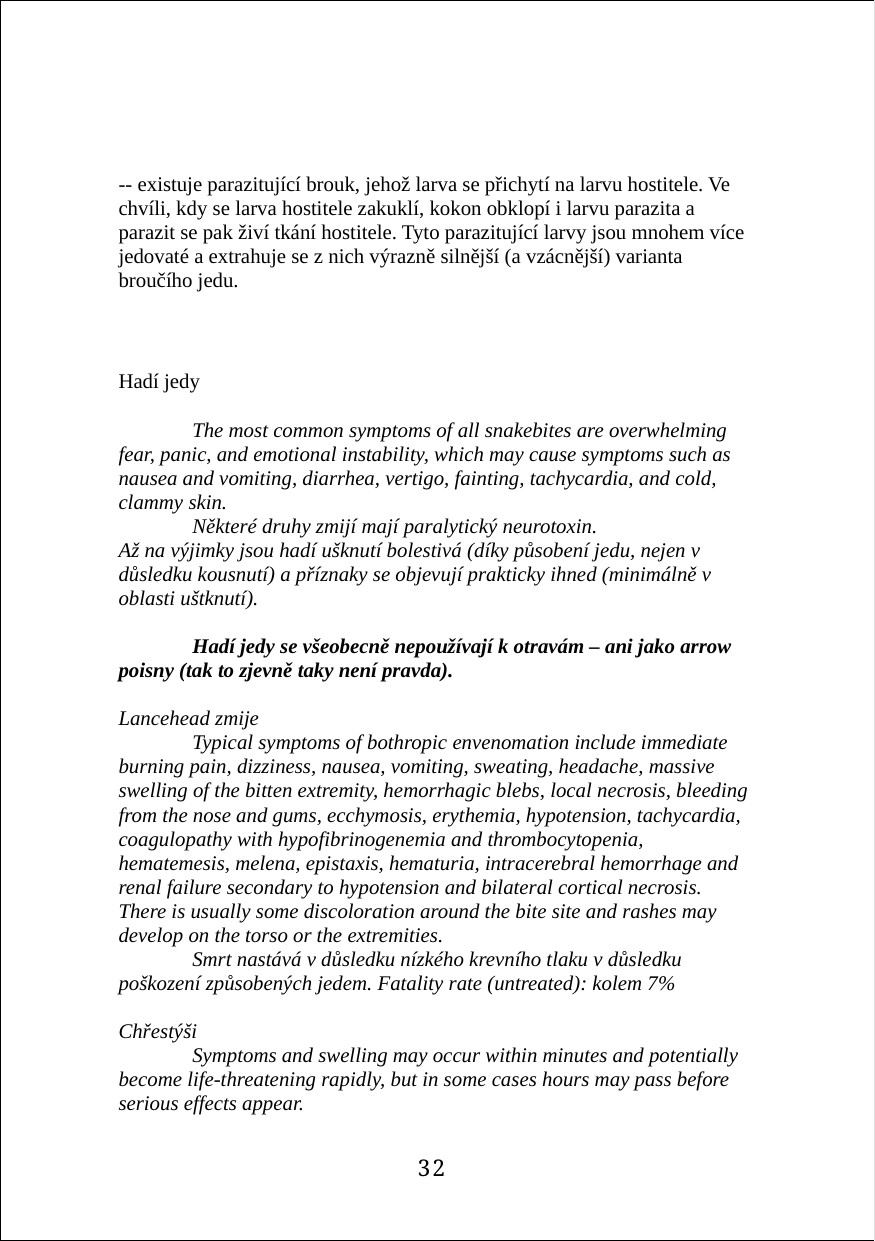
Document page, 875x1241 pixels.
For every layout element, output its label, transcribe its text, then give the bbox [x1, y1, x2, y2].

text Některé druhy zmijí mají paralytický neurotoxin. [118, 514, 756, 538]
text Symptoms and swelling may occur within minutes and potentially become life-threatening rapidly, but in some cases hours may pass before serious effects appear. [118, 1043, 756, 1115]
text Hadí jedy se všeobecně nepoužívají k otravám – ani jako arrow poisny (tak to zjevně taky není pravda). [118, 634, 756, 682]
text Lancehead zmije [118, 706, 756, 730]
text Typical symptoms of bothropic envenomation include immediate burning pain, dizziness, nausea, vomiting, sweating, headache, massive swelling of the bitten extremity, hemorrhagic blebs, local necrosis, bleeding from the nose and gums, ecchymosis, erythemia, hypotension, tachycardia, coagulopathy with hypofibrinogenemia and thrombocytopenia, hematemesis, melena, epistaxis, hematuria, intracerebral hemorrhage and renal failure secondary to hypotension and bilateral cortical necrosis. There is usually some discoloration around the bite site and rashes may develop on the torso or the extremities. [118, 730, 756, 947]
text Hadí jedy [118, 369, 756, 393]
text Smrt nastává v důsledku nízkého krevního tlaku v důsledku poškození způsobených jedem. Fatality rate (untreated): kolem 7% [118, 947, 756, 995]
text The most common symptoms of all snakebites are overwhelming fear, panic, and emotional instability, which may cause symptoms such as nausea and vomiting, diarrhea, vertigo, fainting, tachycardia, and cold, clammy skin. [118, 417, 756, 514]
text -- existuje parazitující brouk, jehož larva se přichytí na larvu hostitele. Ve chvíli, kdy se larva hostitele zakuklí, kokon obklopí i larvu parazita a parazit se pak živí tkání hostitele. Tyto parazitující larvy jsou mnohem více jedovaté a extrahuje se z nich výrazně silnější (a vzácnější) varianta broučího jedu. [118, 172, 756, 292]
text Až na výjimky jsou hadí ušknutí bolestivá (díky působení jedu, nejen v důsledku kousnutí) a příznaky se objevují prakticky ihned (minimálně v oblasti uštknutí). [118, 538, 756, 610]
text Chřestýši [118, 1019, 756, 1043]
